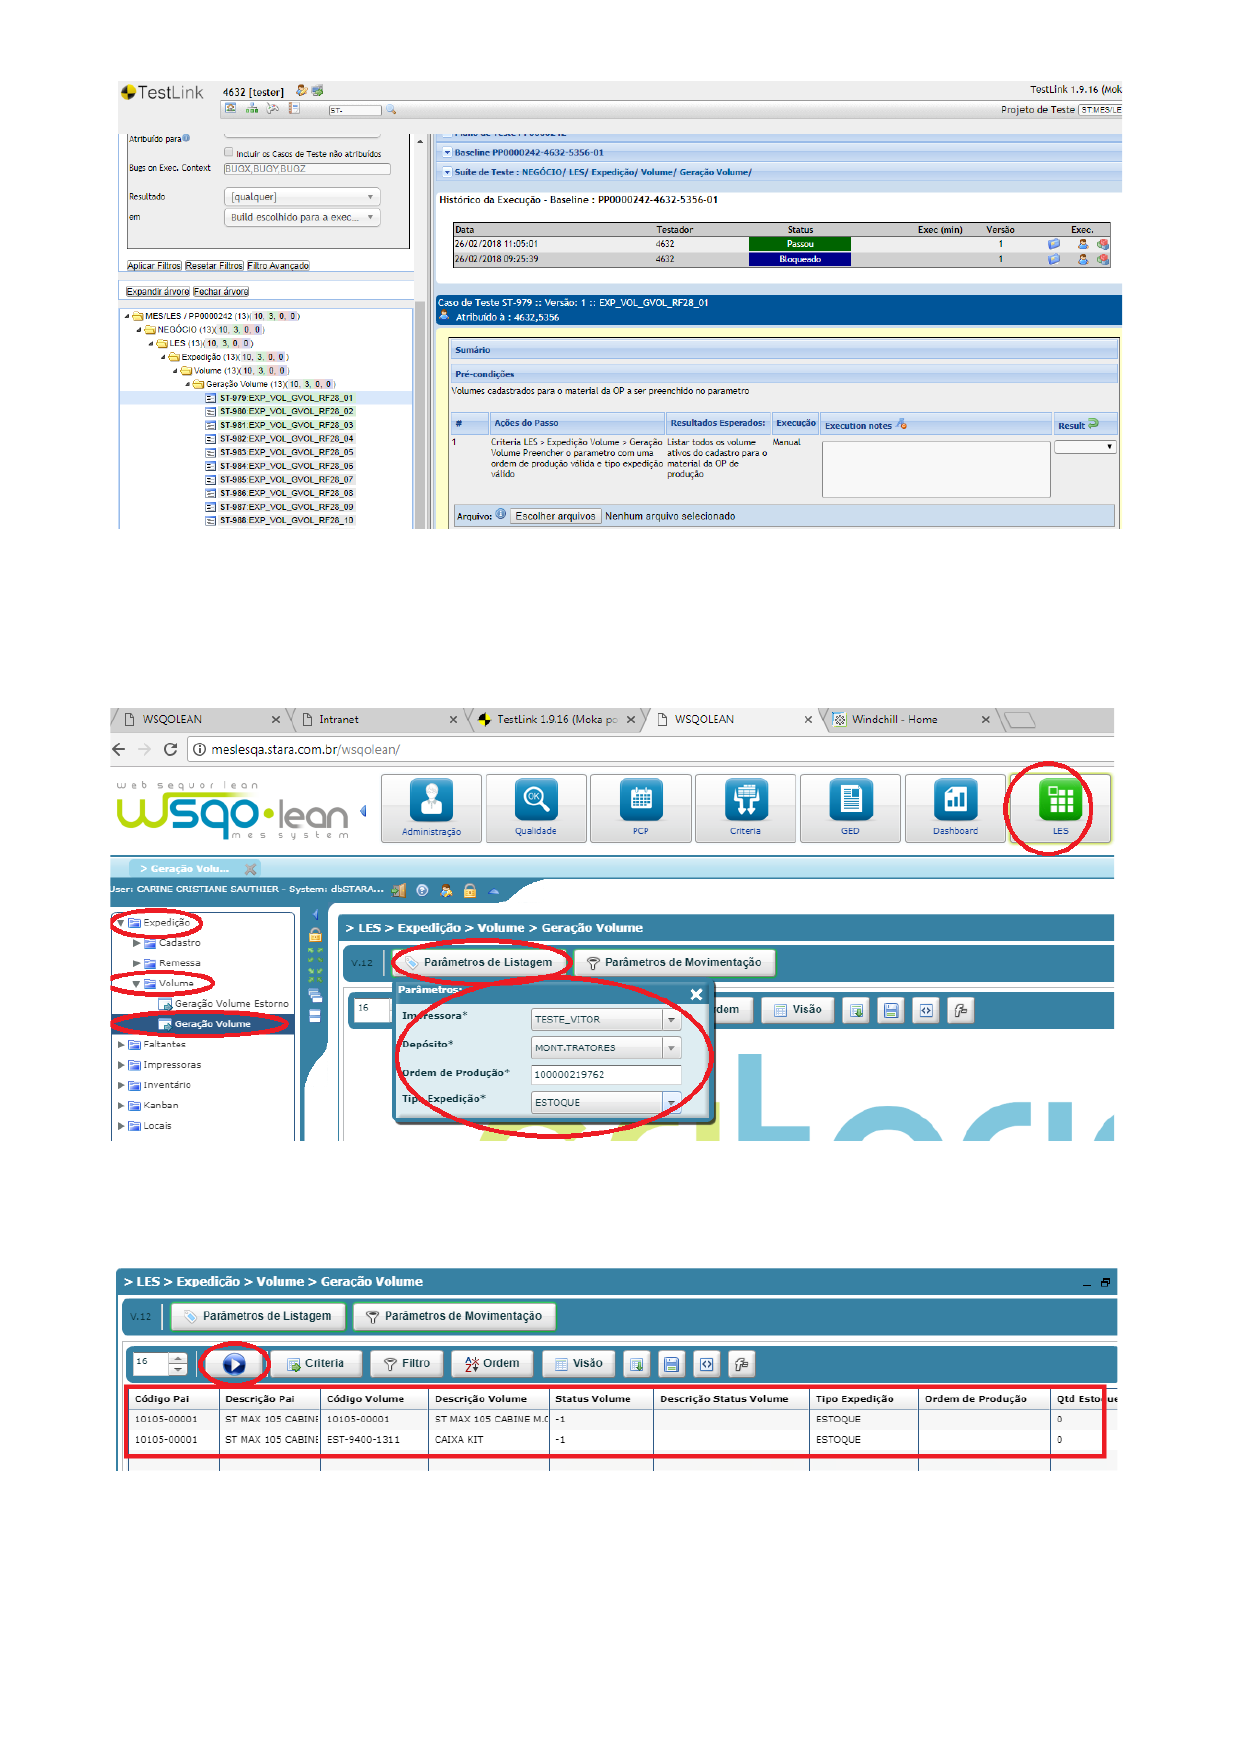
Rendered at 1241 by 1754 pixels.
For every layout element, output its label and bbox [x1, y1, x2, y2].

picture [113, 1262, 1118, 1471]
picture [118, 81, 1123, 529]
